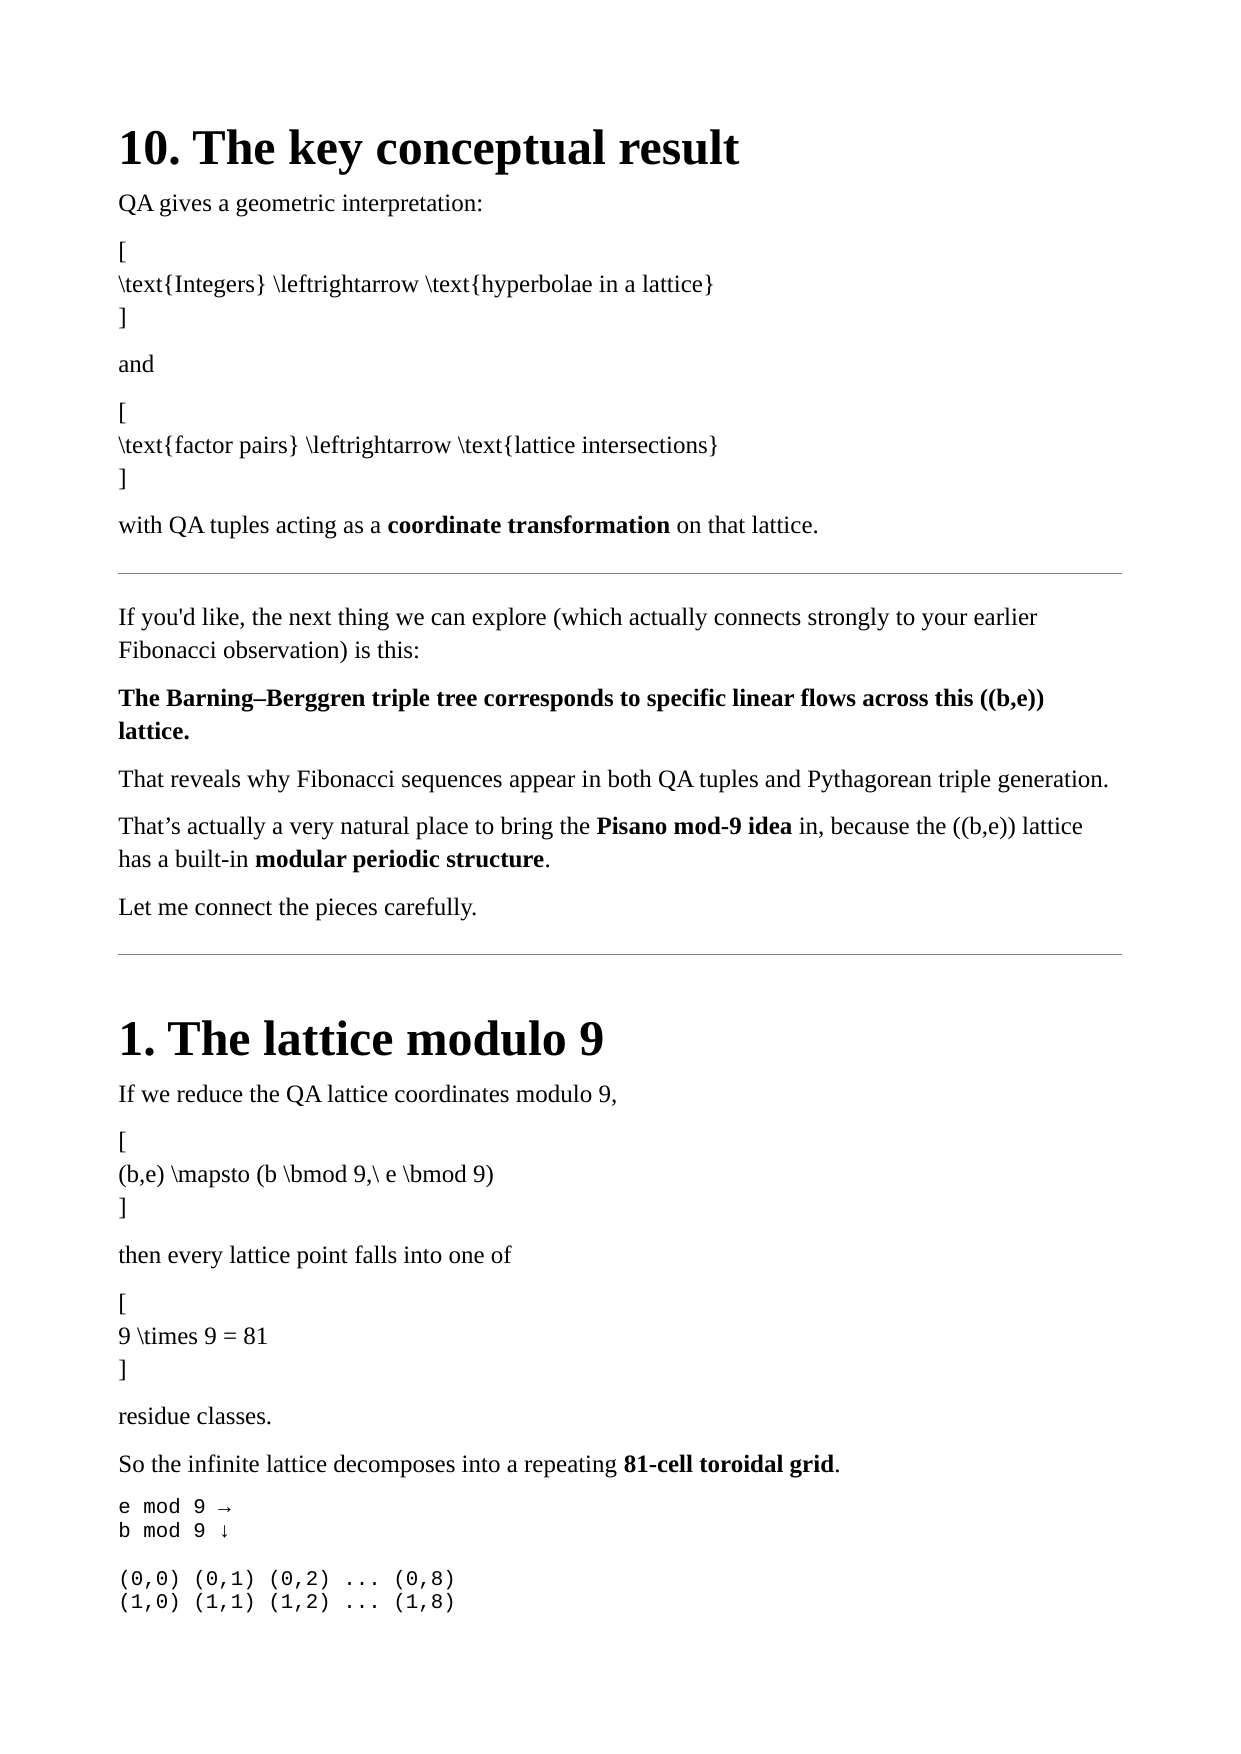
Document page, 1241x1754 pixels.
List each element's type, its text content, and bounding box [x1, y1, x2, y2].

text (0,0) (0,1) (0,2) ... (0,8) [118, 1567, 1122, 1591]
text b mod 9 ↓ [118, 1520, 1122, 1544]
text Let me connect the pieces carefully. [118, 892, 1122, 921]
subtitle 1. The lattice modulo 9 [118, 1009, 1122, 1066]
text then every lattice point falls into one of [118, 1240, 1122, 1269]
text [ (b,e) \mapsto (b \bmod 9,\ e \bmod 9) ] [118, 1126, 1122, 1221]
text e mod 9 → [118, 1497, 1122, 1520]
text The Barning–Berggren triple tree corresponds to specific linear flows across this ((b,e)) lattice. [118, 683, 1122, 745]
text So the infinite lattice decomposes into a repeating 81-cell toroidal grid. [118, 1449, 1122, 1478]
text and [118, 349, 1122, 378]
text If you'd like, the next thing we can explore (which actually connects strongly to your earlier Fibonacci observation) is this: [118, 602, 1122, 664]
text QA gives a geometric interpretation: [118, 188, 1122, 217]
text If we reduce the QA lattice coordinates modulo 9, [118, 1079, 1122, 1108]
text with QA tuples acting as a coordinate transformation on that lattice. [118, 511, 1122, 539]
text [ \text{Integers} \leftrightarrow \text{hyperbolae in a lattice} ] [118, 236, 1122, 331]
text [ \text{factor pairs} \leftrightarrow \text{lattice intersections} ] [118, 397, 1122, 492]
text residue classes. [118, 1401, 1122, 1430]
text (1,0) (1,1) (1,2) ... (1,8) [118, 1591, 1122, 1615]
text [ 9 \times 9 = 81 ] [118, 1288, 1122, 1382]
subtitle 10. The key conceptual result [118, 118, 1122, 176]
text That’s actually a very natural place to bring the Pisano mod-9 idea in, because the ((b,e)) lattice has a built-in modular periodic structure. [118, 811, 1122, 873]
text That reveals why Fibonacci sequences appear in both QA tuples and Pythagorean triple generation. [118, 764, 1122, 792]
